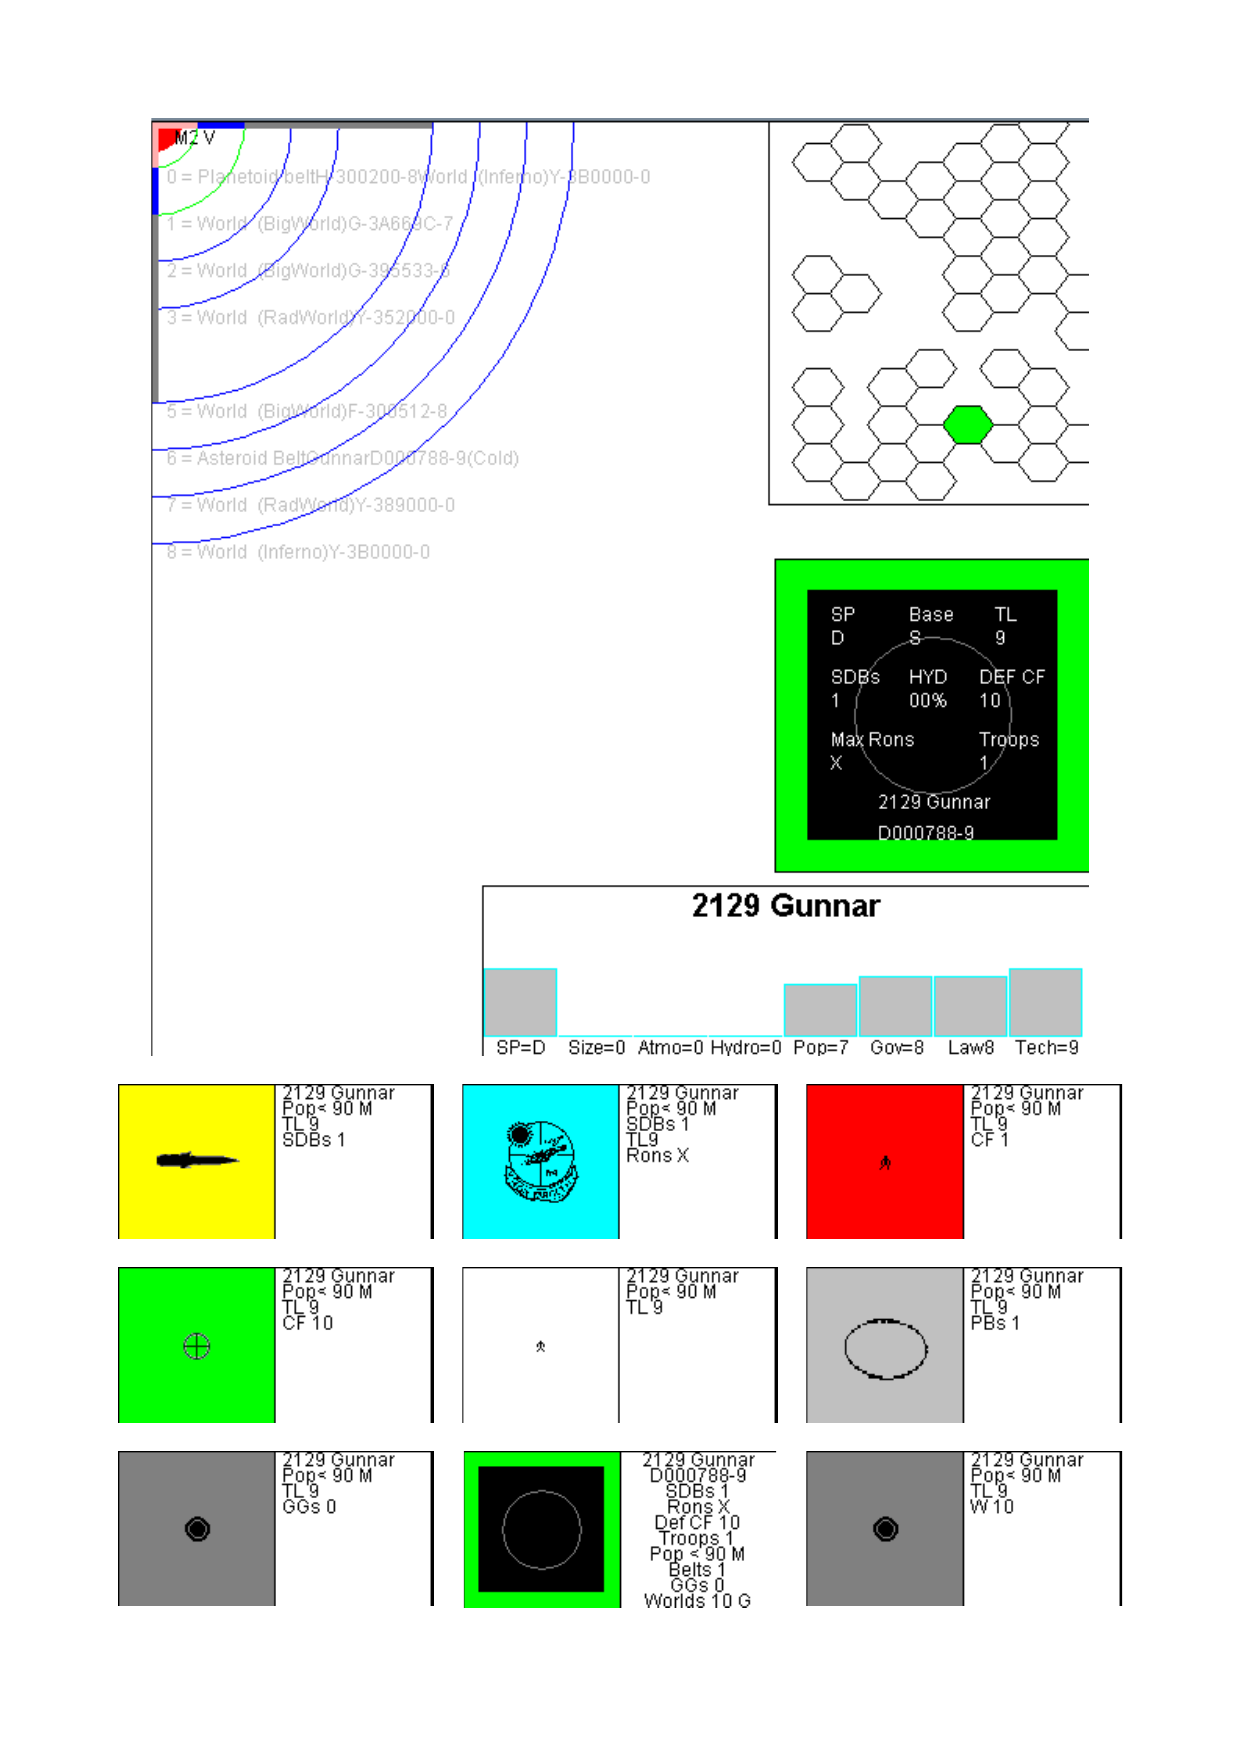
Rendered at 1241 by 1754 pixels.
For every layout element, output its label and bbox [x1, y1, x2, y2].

picture [806, 1084, 1123, 1239]
picture [462, 1084, 778, 1239]
picture [806, 1451, 1123, 1606]
picture [462, 1267, 778, 1423]
picture [118, 1267, 434, 1423]
picture [806, 1267, 1123, 1423]
picture [151, 118, 1089, 1056]
picture [118, 1084, 434, 1239]
picture [118, 1451, 434, 1606]
picture [463, 1451, 777, 1608]
